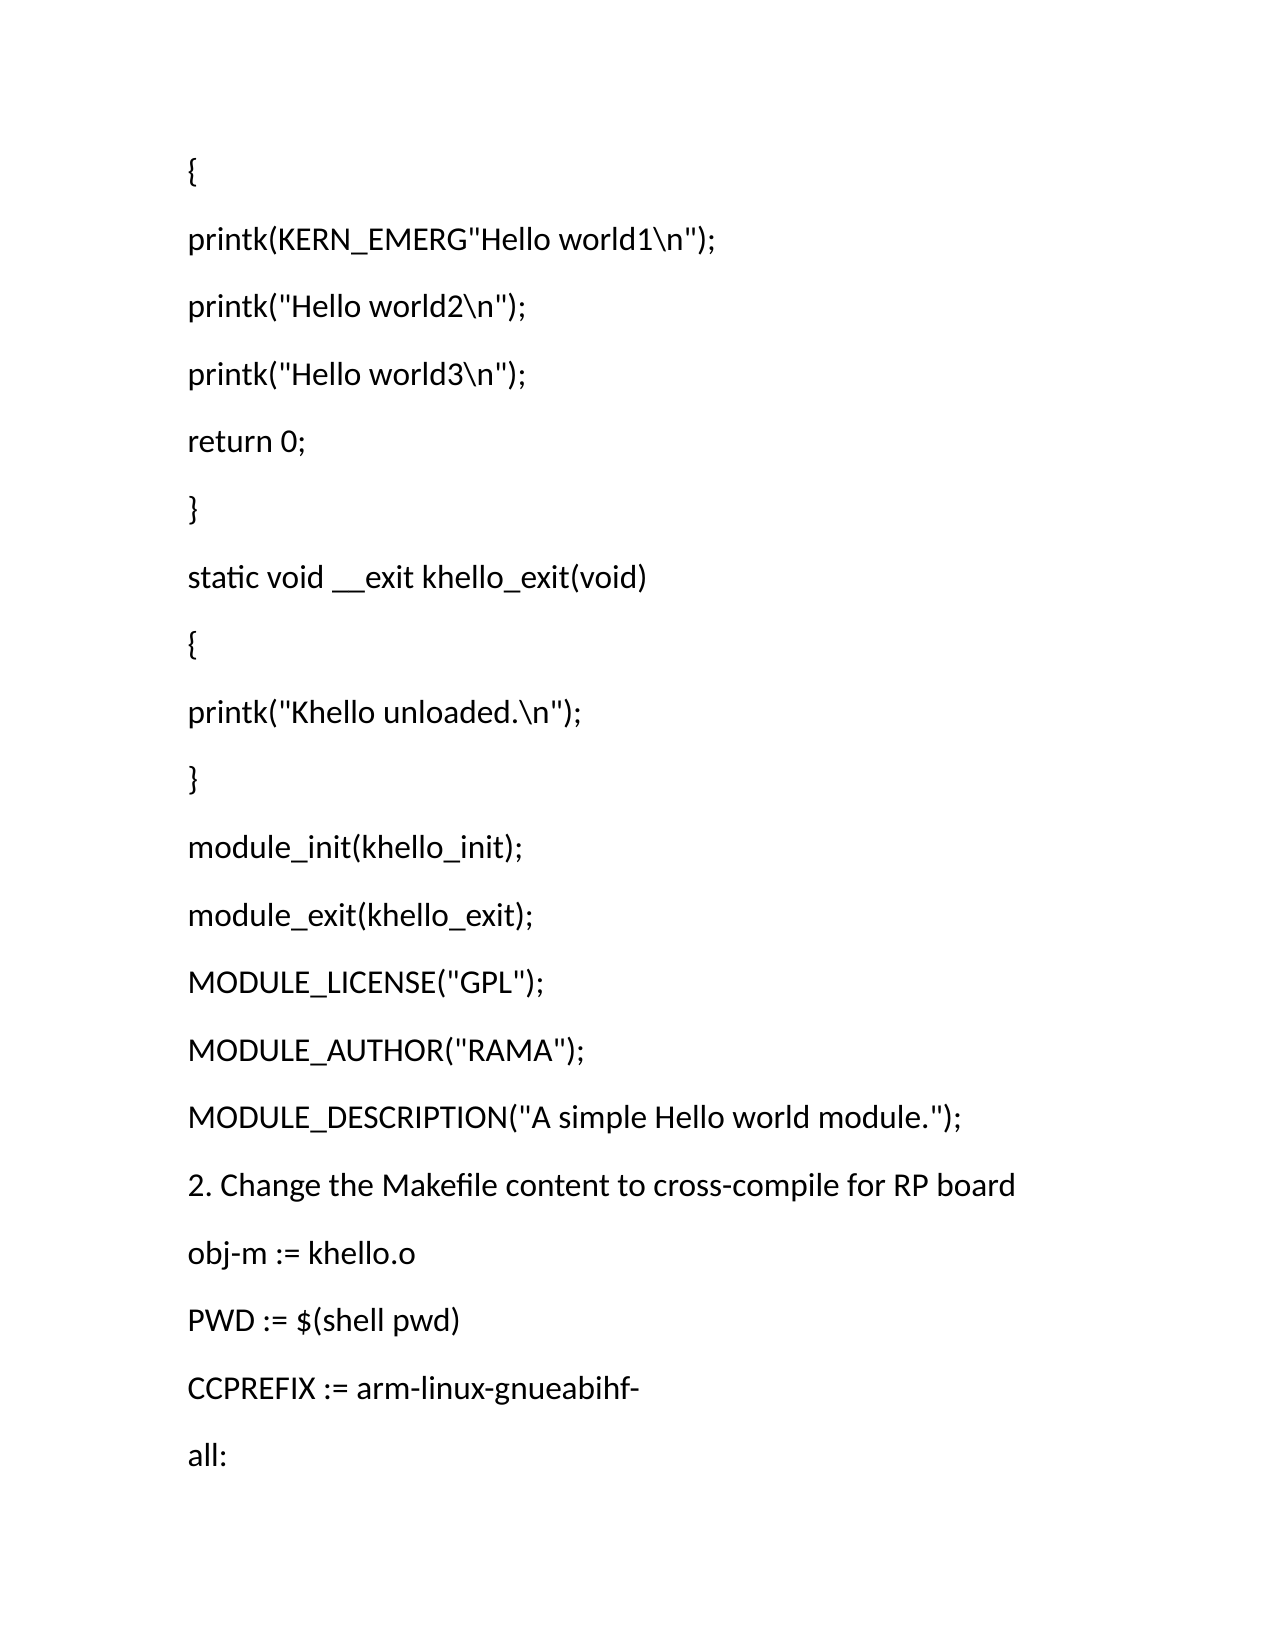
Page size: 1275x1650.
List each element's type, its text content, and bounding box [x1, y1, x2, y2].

text MODULE_DESCRIPTION("A simple Hello world module."); [187, 1096, 1125, 1137]
text module_init(khello_init); [187, 826, 1125, 867]
text MODULE_AUTHOR("RAMA"); [187, 1029, 1125, 1069]
text PWD := $(shell pwd) [187, 1299, 1125, 1340]
text } [187, 488, 1125, 529]
text printk("Hello world3\n"); [187, 353, 1125, 393]
text CCPREFIX := arm-linux-gnueabihf- [187, 1367, 1125, 1408]
text obj-m := khello.o [187, 1232, 1125, 1272]
text MODULE_LICENSE("GPL"); [187, 961, 1125, 1002]
text { [187, 623, 1125, 664]
text printk("Khello unloaded.\n"); [187, 691, 1125, 732]
text static void __exit khello_exit(void) [187, 556, 1125, 596]
text { [187, 150, 1125, 191]
text printk("Hello world2\n"); [187, 285, 1125, 326]
text printk(KERN_EMERG"Hello world1\n"); [187, 218, 1125, 258]
text } [187, 758, 1125, 799]
text all: [187, 1434, 1125, 1475]
text return 0; [187, 420, 1125, 461]
text module_exit(khello_exit); [187, 894, 1125, 934]
text 2. Change the Makefile content to cross-compile for RP board [187, 1164, 1125, 1205]
